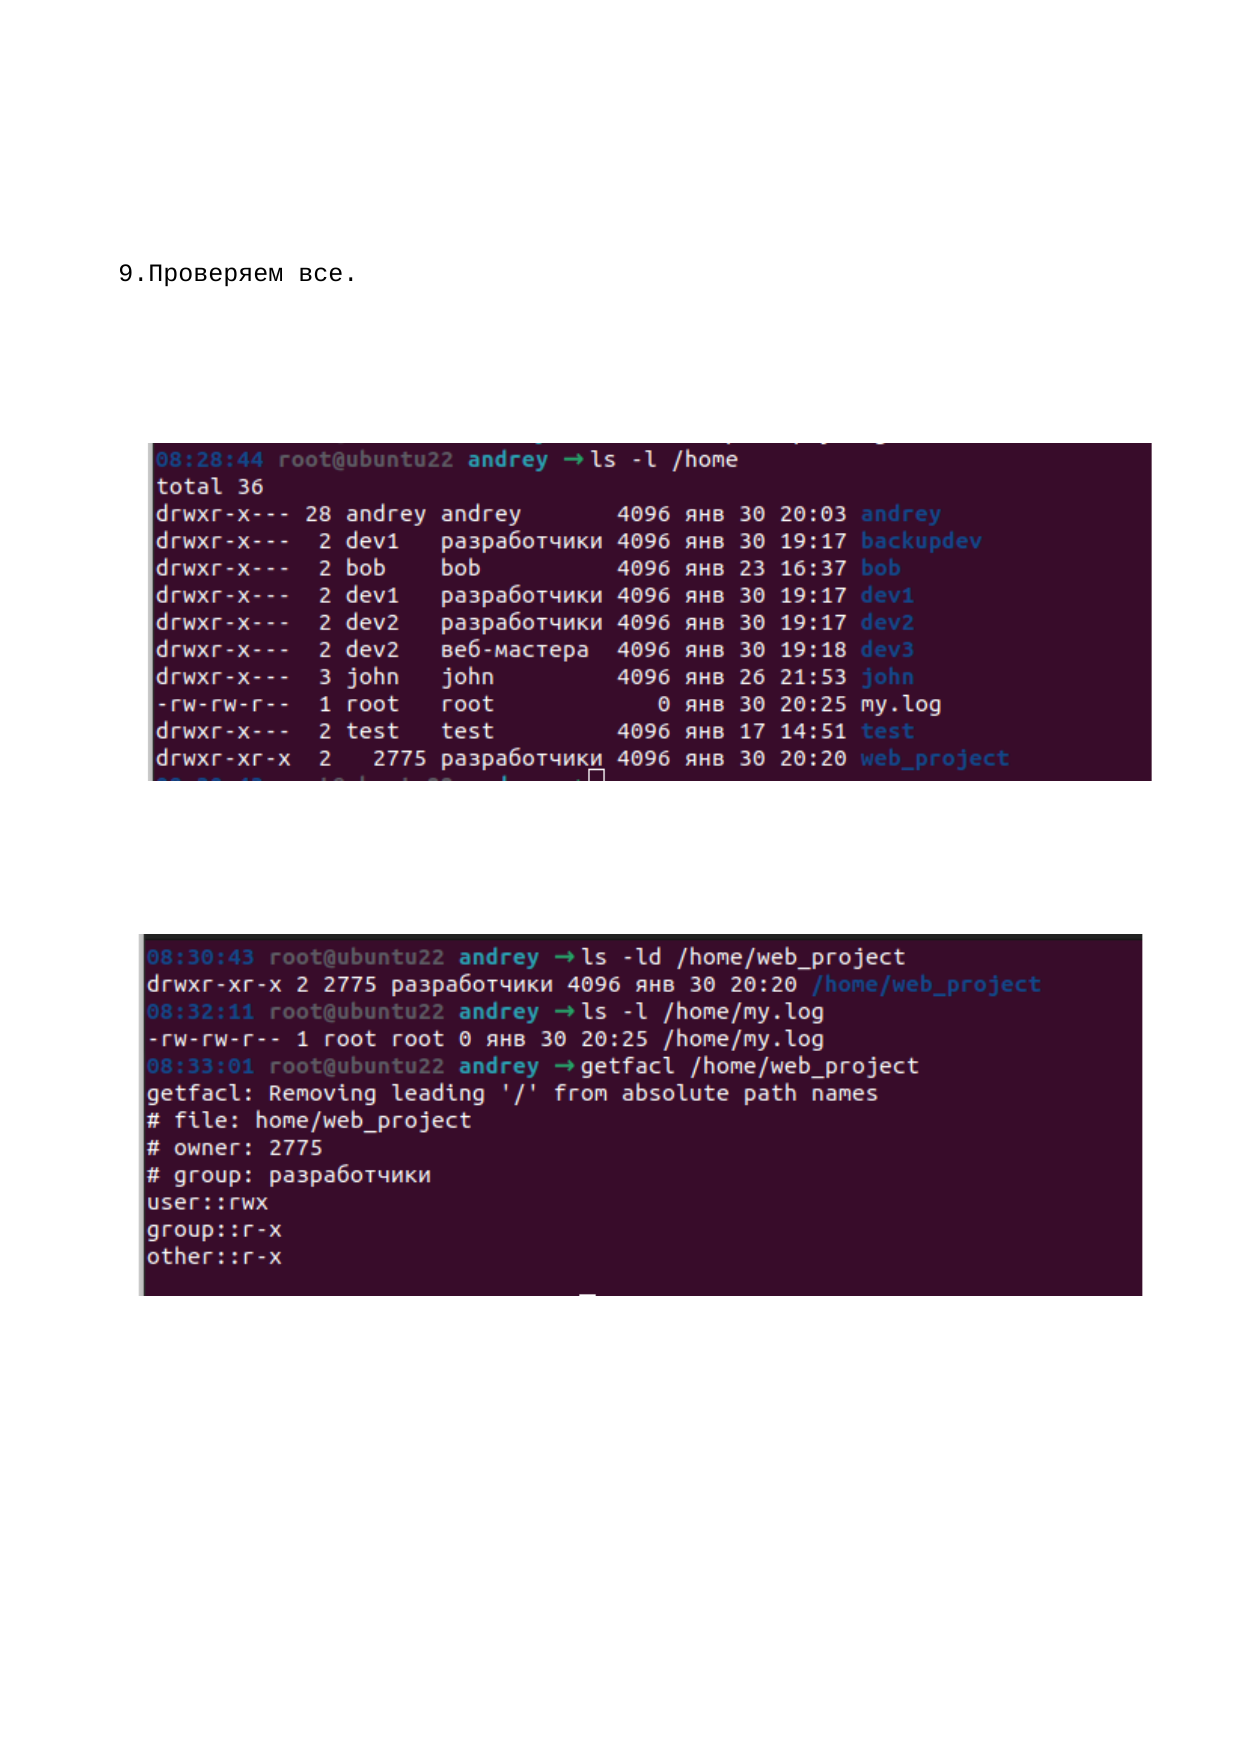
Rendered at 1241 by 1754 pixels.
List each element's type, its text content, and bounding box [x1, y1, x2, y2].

picture [138, 934, 1143, 1296]
text 9.Проверяем все. [118, 261, 1122, 289]
picture [147, 443, 1152, 781]
